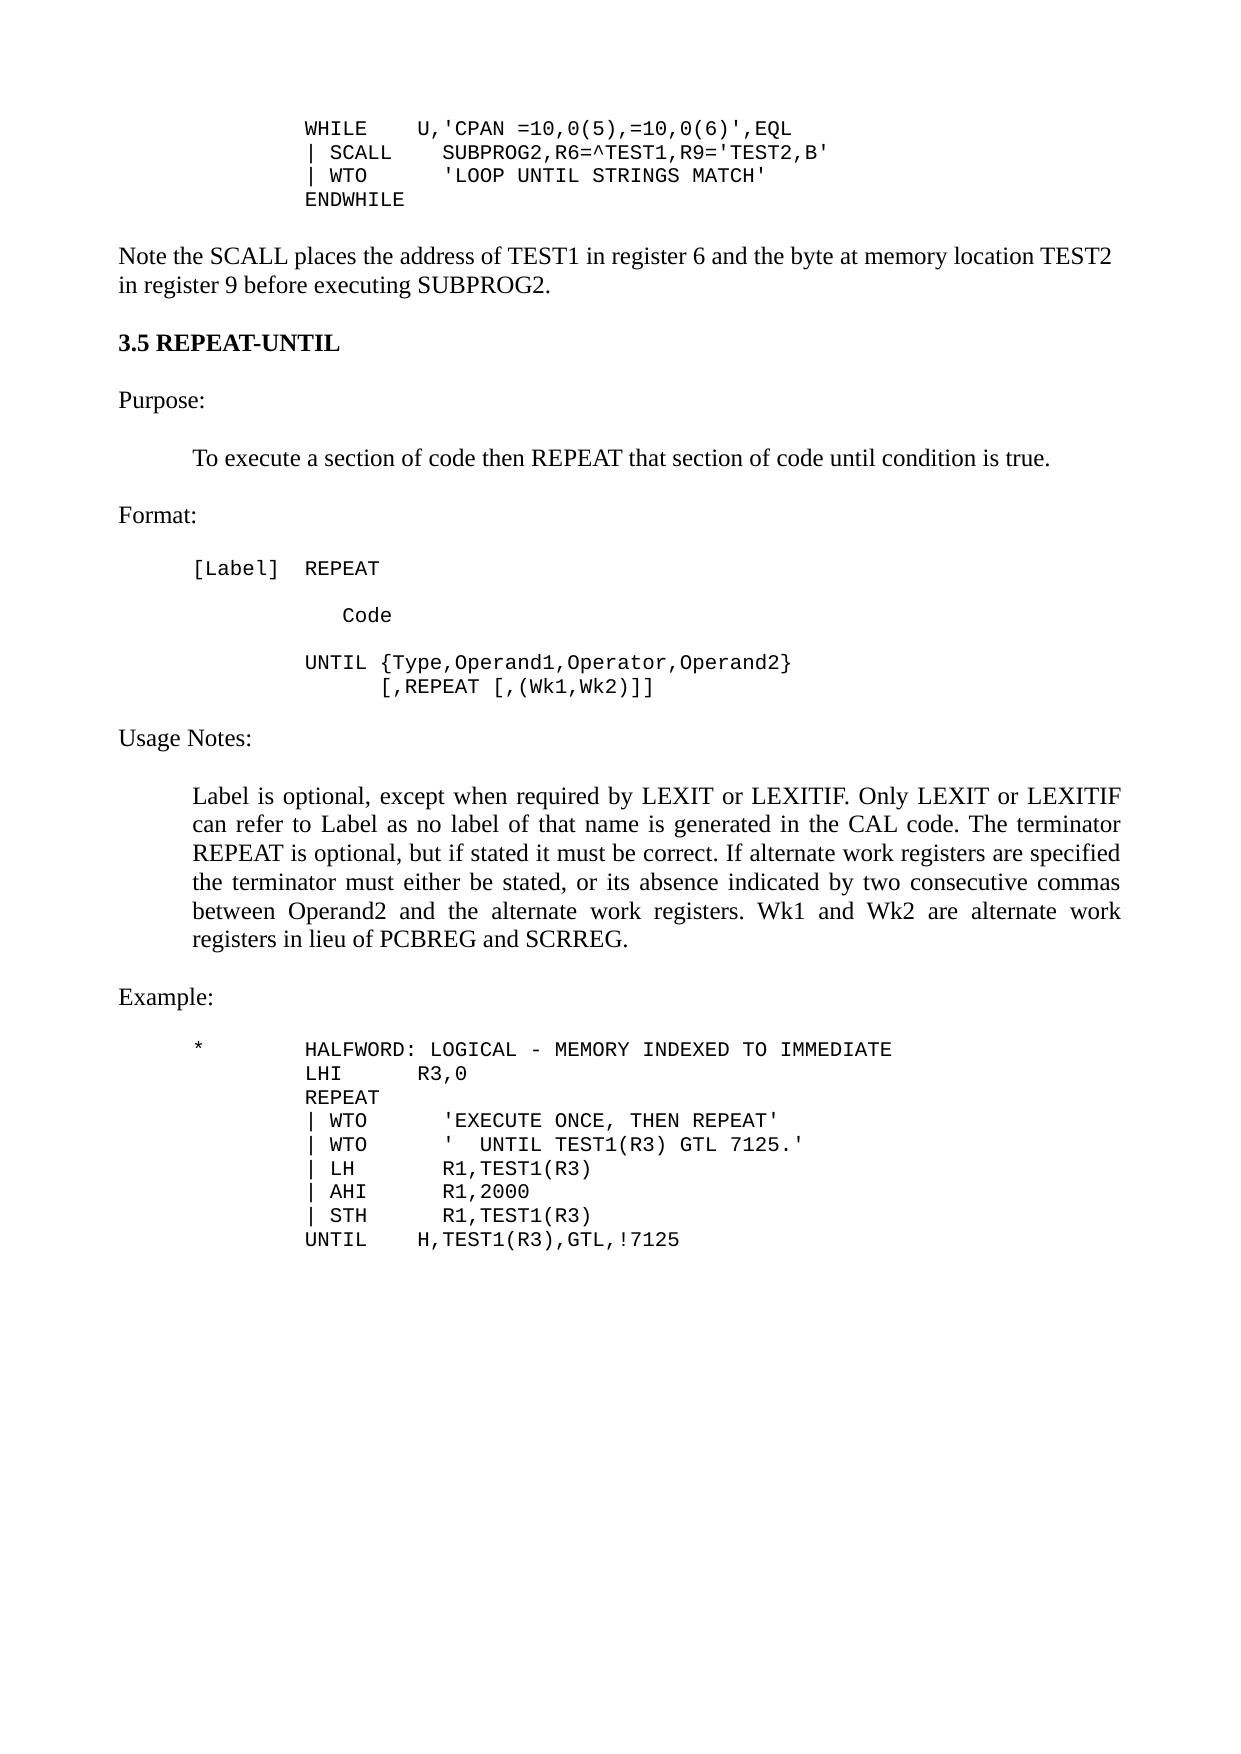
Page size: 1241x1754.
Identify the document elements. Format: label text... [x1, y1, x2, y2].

text WHILE U,'CPAN =10,0(5),=10,0(6)',EQL [192, 118, 1122, 142]
text Code [192, 605, 1122, 629]
text 3.5 REPEAT-UNTIL [118, 328, 1122, 356]
text Purpose: [118, 385, 1122, 414]
text [,REPEAT [,(Wk1,Wk2)]] [192, 676, 1122, 699]
text To execute a section of code then REPEAT that section of code until condition is true. [118, 443, 1122, 471]
text ENDWHILE [192, 189, 1122, 213]
text Format: [118, 500, 1122, 529]
text * HALFWORD: LOGICAL - MEMORY INDEXED TO IMMEDIATE [192, 1039, 1122, 1063]
text Usage Notes: [118, 723, 1122, 752]
text | LH R1,TEST1(R3) [192, 1158, 1122, 1181]
text | WTO 'EXECUTE ONCE, THEN REPEAT' [192, 1110, 1122, 1134]
text | WTO ' UNTIL TEST1(R3) GTL 7125.' [192, 1134, 1122, 1158]
text | SCALL SUBPROG2,R6=^TEST1,R9='TEST2,B' [192, 142, 1122, 165]
text | AHI R1,2000 [192, 1181, 1122, 1205]
text [Label] REPEAT [192, 558, 1122, 581]
text Example: [118, 982, 1122, 1011]
text UNTIL {Type,Operand1,Operator,Operand2} [192, 652, 1122, 676]
text | STH R1,TEST1(R3) [192, 1205, 1122, 1229]
text REPEAT [192, 1087, 1122, 1110]
text Label is optional, except when required by LEXIT or LEXITIF. Only LEXIT or LEXITIF can refer to Label as no label of that name is generated in the CAL code. The terminator REPEAT is optional, but if stated it must be correct. If alternate work registers are specified the terminator must either be stated, or its absence indicated by two consecutive commas between Operand2 and the alternate work registers. Wk1 and Wk2 are alternate work registers in lieu of PCBREG and SCRREG. [192, 781, 1122, 953]
text Note the SCALL places the address of TEST1 in register 6 and the byte at memory location TEST2 in register 9 before executing SUBPROG2. [118, 241, 1122, 299]
text | WTO 'LOOP UNTIL STRINGS MATCH' [192, 165, 1122, 189]
text LHI R3,0 [192, 1063, 1122, 1087]
text UNTIL H,TEST1(R3),GTL,!7125 [192, 1229, 1122, 1252]
